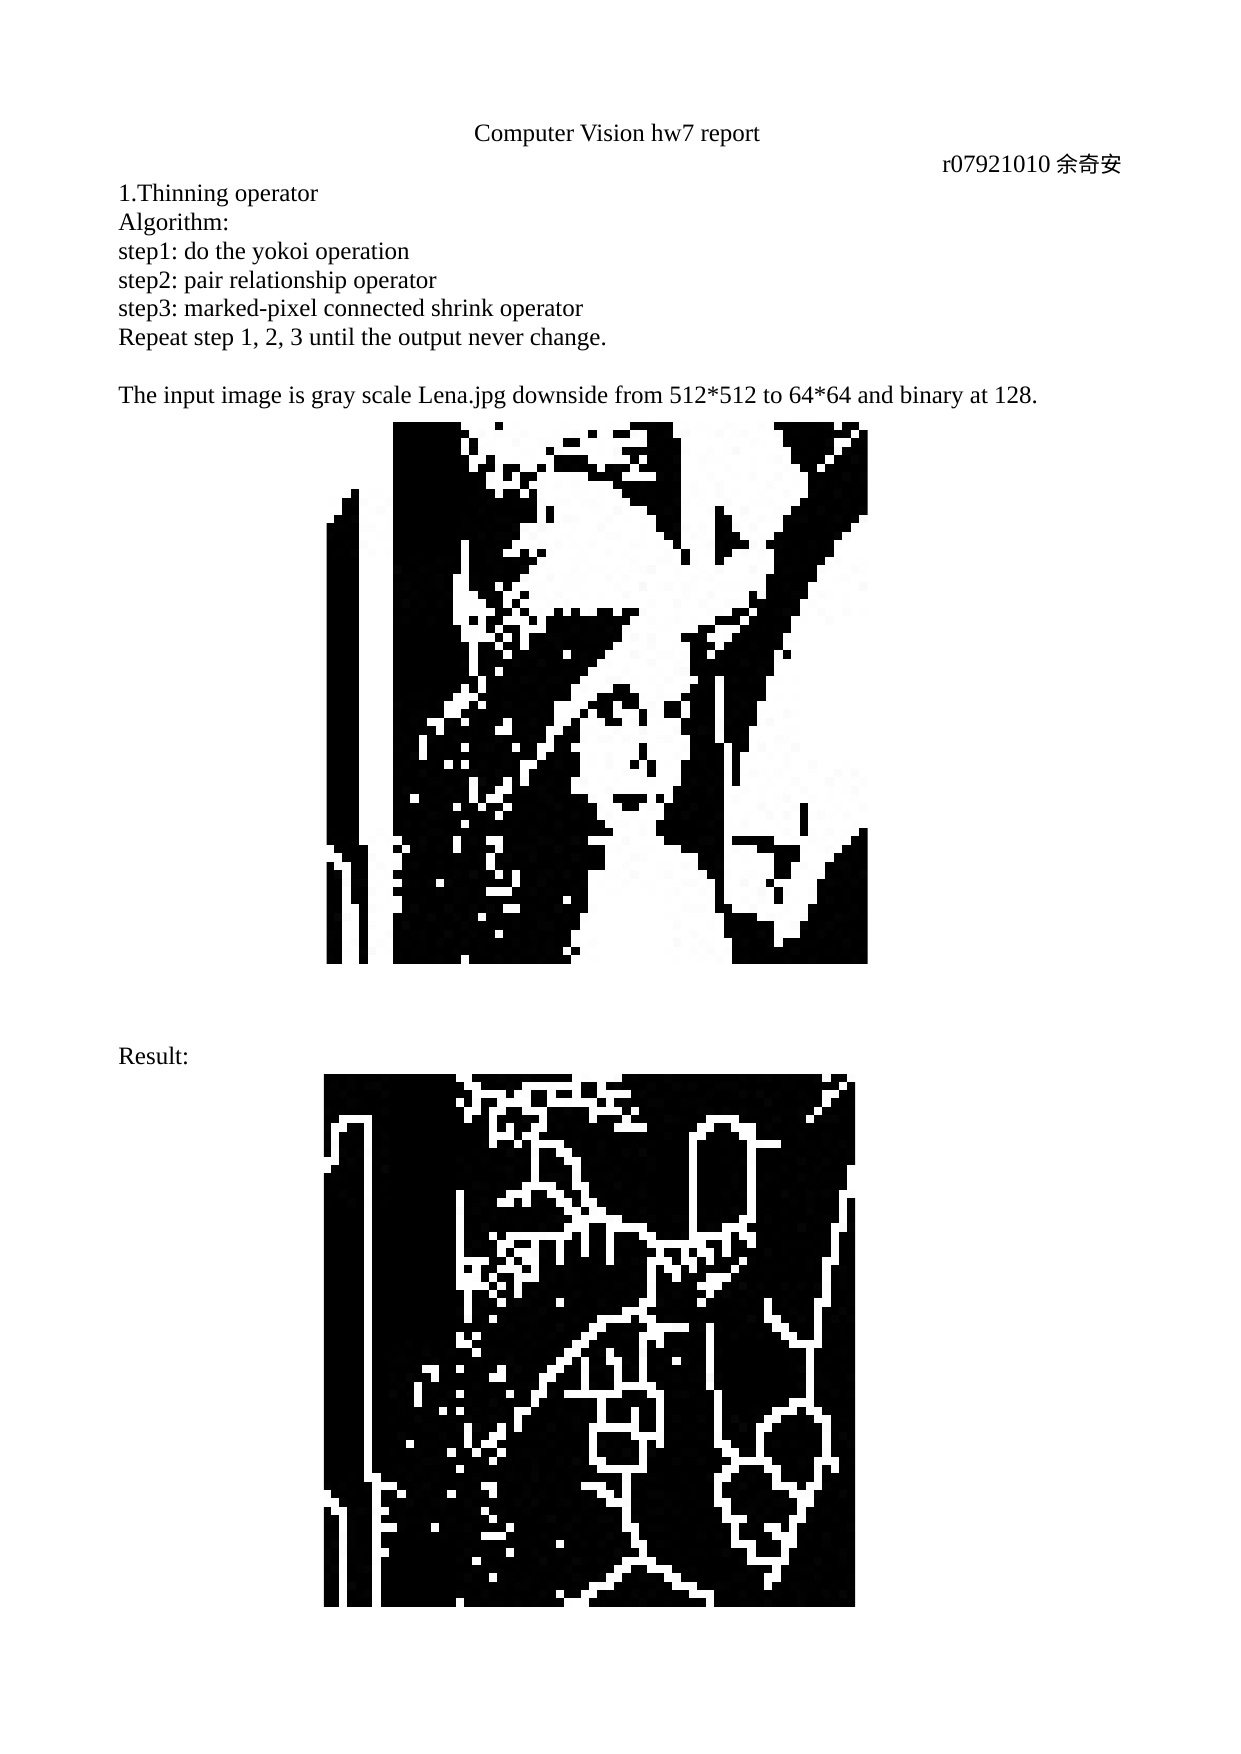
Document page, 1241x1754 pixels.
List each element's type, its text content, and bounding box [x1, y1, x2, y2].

text step1: do the yokoi operation [118, 236, 1122, 265]
text The input image is gray scale Lena.jpg downside from 512*512 to 64*64 and binary at 128. [118, 380, 1122, 408]
picture [326, 422, 868, 964]
text Computer Vision hw7 report [118, 118, 1122, 147]
text step3: marked-pixel connected shrink operator [118, 293, 1122, 322]
text Repeat step 1, 2, 3 until the output never change. [118, 322, 1122, 351]
text step2: pair relationship operator [118, 265, 1122, 293]
text r07921010 余奇安 [118, 147, 1122, 178]
text 1.Thinning operator [118, 178, 1122, 207]
text Algorithm: [118, 207, 1122, 236]
picture [323, 1074, 855, 1607]
text Result: [118, 1041, 1122, 1070]
